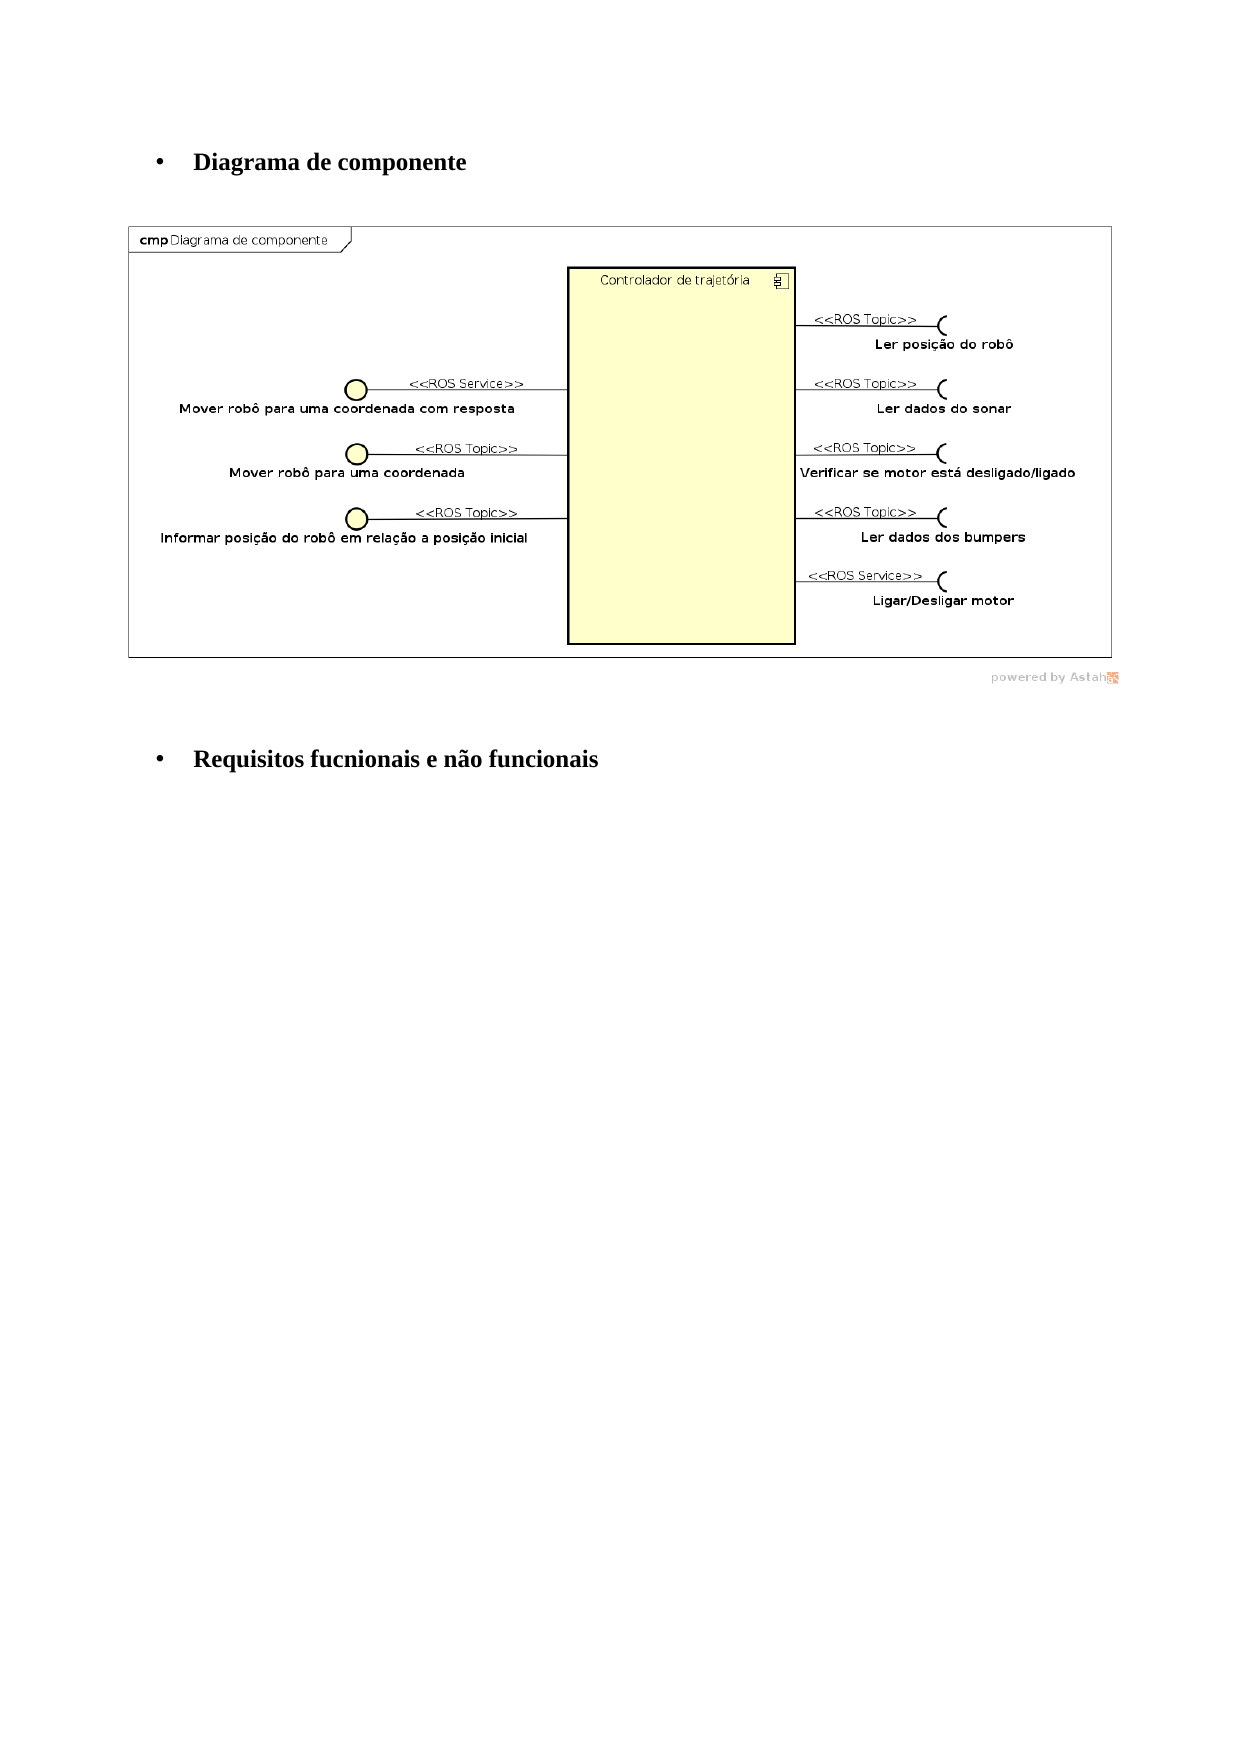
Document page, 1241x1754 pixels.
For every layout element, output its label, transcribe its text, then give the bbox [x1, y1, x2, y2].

list Requisitos fucnionais e não funcionais [156, 744, 1122, 773]
picture [118, 216, 1122, 687]
list Diagrama de componente [156, 147, 1122, 176]
